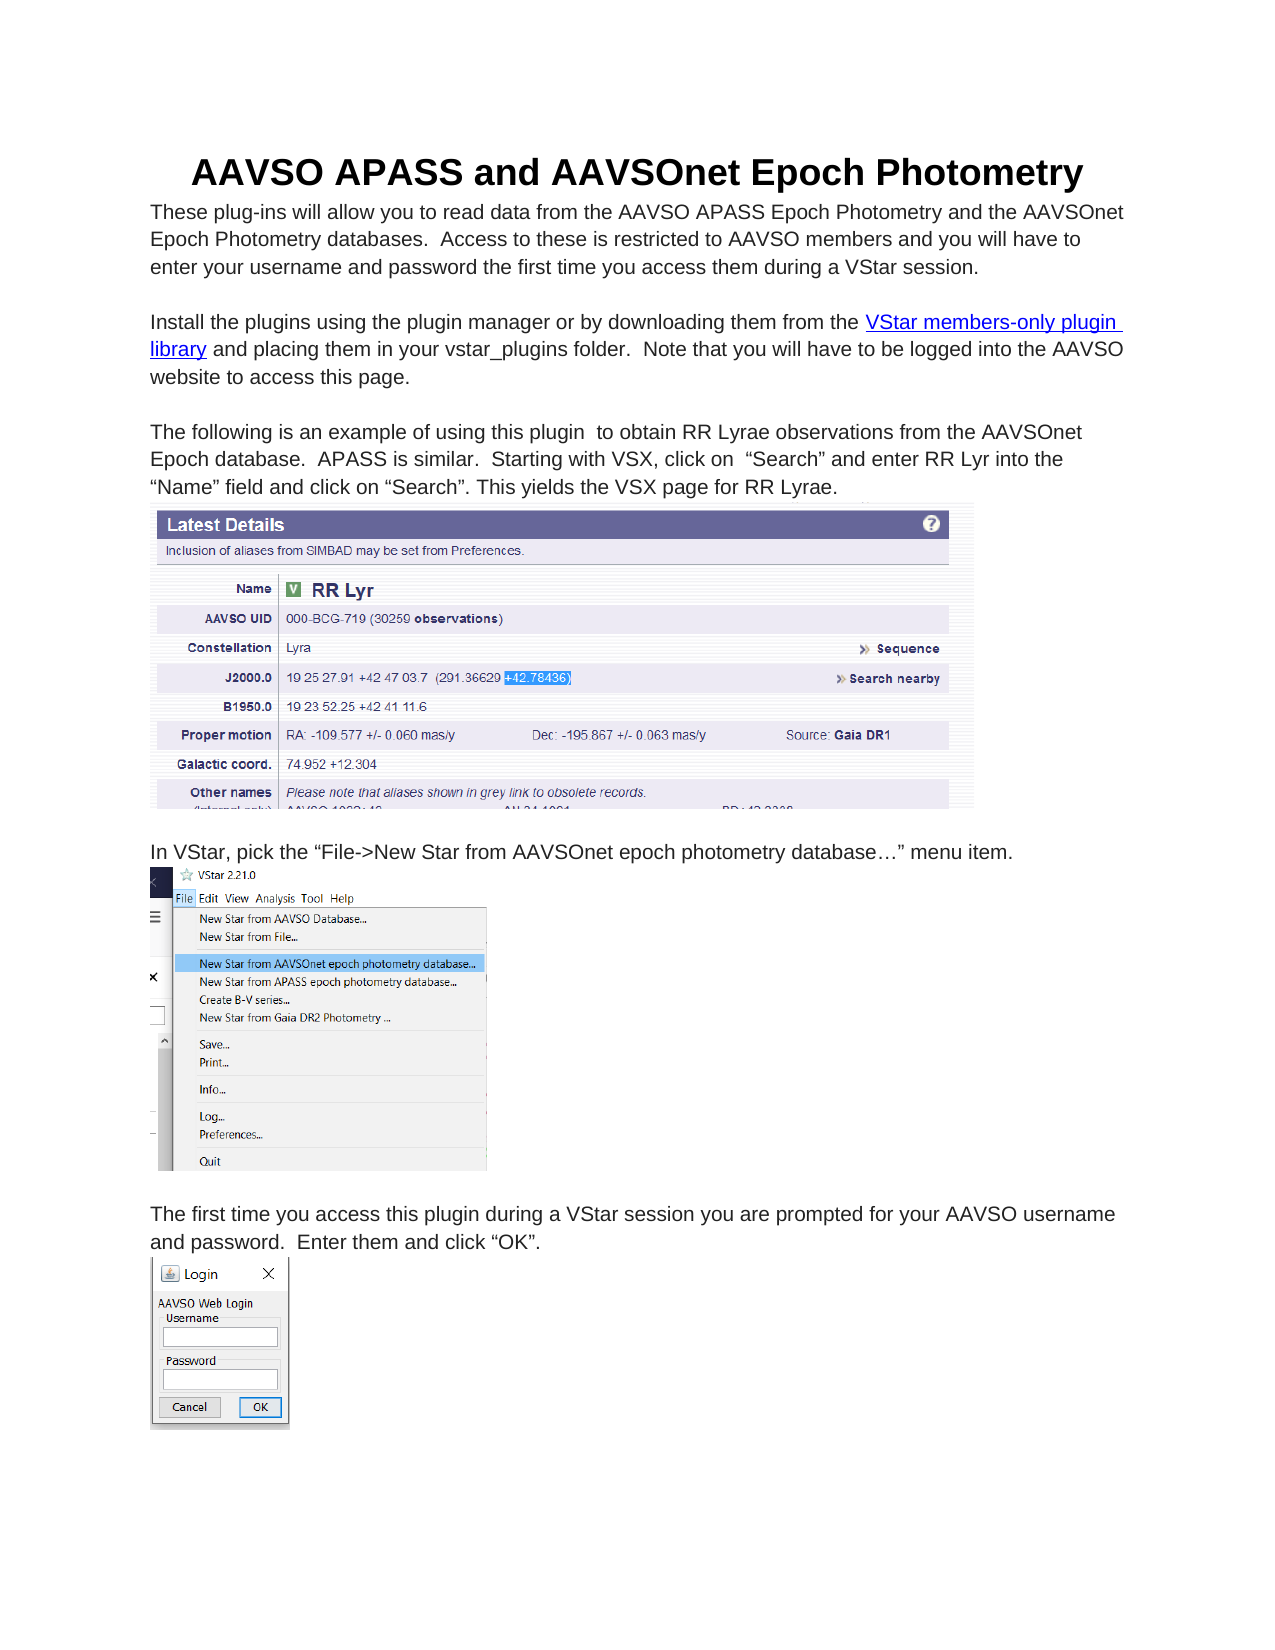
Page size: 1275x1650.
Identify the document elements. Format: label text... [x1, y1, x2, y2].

picture [150, 502, 975, 809]
text AAVSO APASS and AAVSOnet Epoch Photometry [150, 150, 1125, 193]
picture [150, 867, 487, 1171]
picture [150, 1257, 290, 1430]
text The first time you access this plugin during a VStar session you are prompted for your AAVSO username and password. Enter them and click “OK”. [150, 1202, 1125, 1254]
text In VStar, pick the “File->New Star from AAVSOnet epoch photometry database…” menu item. [150, 840, 1125, 864]
text Install the plugins using the plugin manager or by downloading them from the VStar members-only plugin library and placing them in your vstar_plugins folder. Note that you will have to be logged into the AAVSO website to access this page. [150, 309, 1125, 388]
text The following is an example of using this plugin to obtain RR Lyrae observations from the AAVSOnet Epoch database. APASS is similar. Starting with VSX, click on “Search” and enter RR Lyr into the “Name” field and click on “Search”. This yields the VSX page for RR Lyrae. [150, 419, 1125, 498]
text These plug-ins will allow you to read data from the AAVSO APASS Epoch Photometry and the AAVSOnet Epoch Photometry databases. Access to these is restricted to AAVSO members and you will have to enter your username and password the first time you access them during a VStar session. [150, 199, 1125, 278]
